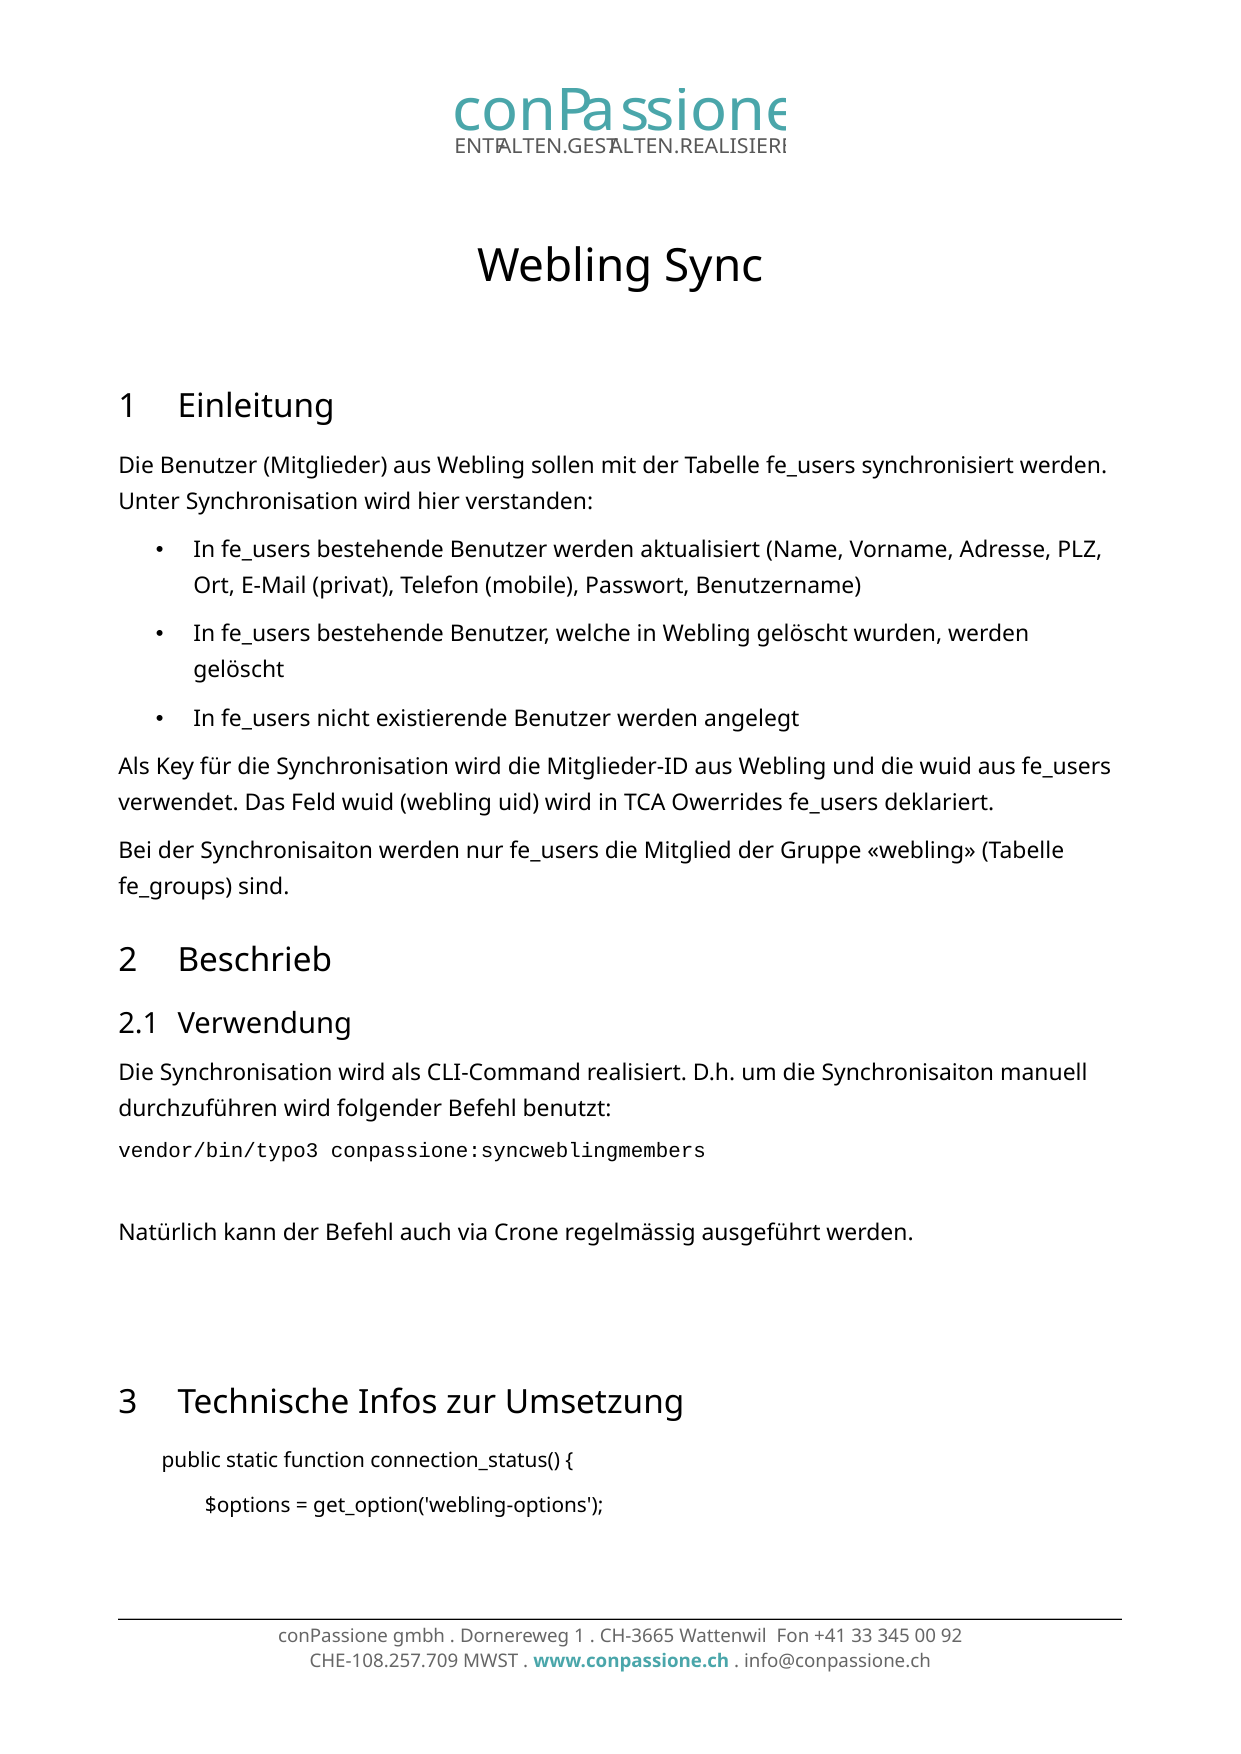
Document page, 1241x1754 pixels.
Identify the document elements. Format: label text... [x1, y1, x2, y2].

subtitle Verwendung [118, 1002, 1122, 1042]
text Die Benutzer (Mitglieder) aus Webling sollen mit der Tabelle fe_users synchronisiert werden. Unter Synchronisation wird hier verstanden: [118, 449, 1122, 516]
text Bei der Synchronisaiton werden nur fe_users die Mitglied der Gruppe «webling» (Tabelle fe_groups) sind. [118, 834, 1122, 901]
subtitle Technische Infos zur Umsetzung [118, 1378, 1122, 1423]
text vendor/bin/typo3 conpassione:syncweblingmembers [118, 1140, 1122, 1164]
subtitle Beschrieb [118, 936, 1122, 981]
text public static function connection_status() { [118, 1445, 1122, 1473]
text Als Key für die Synchronisation wird die Mitglieder-ID aus Webling und die wuid aus fe_users verwendet. Das Feld wuid (webling uid) wird in TCA Owerrides fe_users deklariert. [118, 750, 1122, 817]
text Die Synchronisation wird als CLI-Command realisiert. D.h. um die Synchronisaiton manuell durchzuführen wird folgender Befehl benutzt: [118, 1056, 1122, 1123]
list In fe_users bestehende Benutzer, welche in Webling gelöscht wurden, werden gelöscht [156, 617, 1122, 684]
list In fe_users nicht existierende Benutzer werden angelegt [156, 702, 1122, 733]
text $options = get_option('webling-options'); [118, 1490, 1122, 1518]
subtitle Einleitung [118, 382, 1122, 427]
title Webling Sync [118, 232, 1122, 294]
list In fe_users bestehende Benutzer werden aktualisiert (Name, Vorname, Adresse, PLZ, Ort, E-Mail (privat), Telefon (mobile), Passwort, Benutzername) [156, 533, 1122, 600]
text Natürlich kann der Befehl auch via Crone regelmässig ausgeführt werden. [118, 1216, 1122, 1247]
